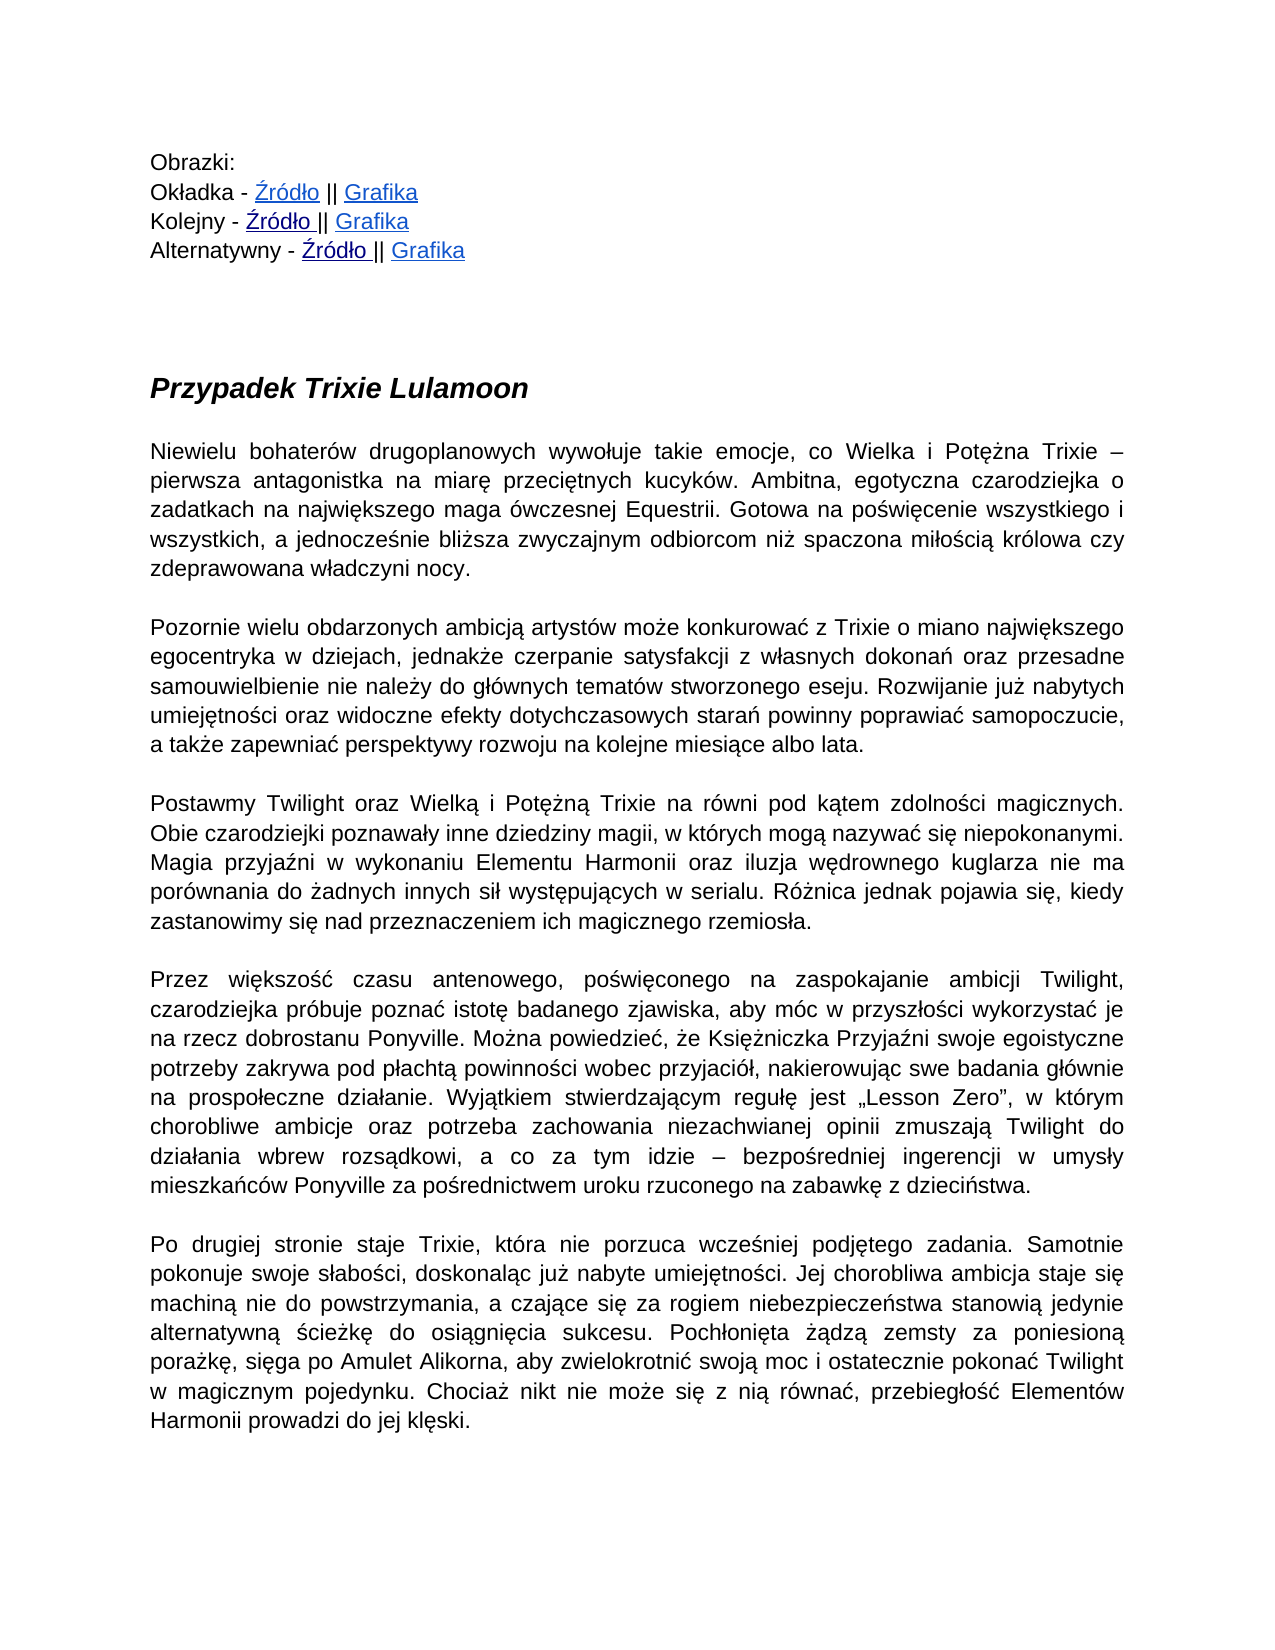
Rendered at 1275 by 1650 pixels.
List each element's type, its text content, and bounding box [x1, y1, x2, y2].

text Kolejny - Źródło || Grafika [150, 209, 1125, 234]
text Alternatywny - Źródło || Grafika [150, 238, 1125, 264]
text Postawmy Twilight oraz Wielką i Potężną Trixie na równi pod kątem zdolności magicznych. Obie czarodziejki poznawały inne dziedziny magii, w których mogą nazywać się niepokonanymi. Magia przyjaźni w wykonaniu Elementu Harmonii oraz iluzja wędrownego kuglarza nie ma porównania do żadnych innych sił występujących w serialu. Różnica jednak pojawia się, kiedy zastanowimy się nad przeznaczeniem ich magicznego rzemiosła. [150, 791, 1125, 934]
text Okładka - Źródło || Grafika [150, 179, 1125, 205]
text Niewielu bohaterów drugoplanowych wywołuje takie emocje, co Wielka i Potężna Trixie – pierwsza antagonistka na miarę przeciętnych kucyków. Ambitna, egotyczna czarodziejka o zadatkach na największego maga ówczesnej Equestrii. Gotowa na poświęcenie wszystkiego i wszystkich, a jednocześnie bliższa zwyczajnym odbiorcom niż spaczona miłością królowa czy zdeprawowana władczyni nocy. [150, 438, 1125, 582]
text Po drugiej stronie staje Trixie, która nie porzuca wcześniej podjętego zadania. Samotnie pokonuje swoje słabości, doskonaląc już nabyte umiejętności. Jej chorobliwa ambicja staje się machiną nie do powstrzymania, a czające się za rogiem niebezpieczeństwa stanowią jedynie alternatywną ścieżkę do osiągnięcia sukcesu. Pochłonięta żądzą zemsty za poniesioną porażkę, sięga po Amulet Alikorna, aby zwielokrotnić swoją moc i ostatecznie pokonać Twilight w magicznym pojedynku. Chociaż nikt nie może się z nią równać, przebiegłość Elementów Harmonii prowadzi do jej klęski. [150, 1232, 1125, 1433]
text Pozornie wielu obdarzonych ambicją artystów może konkurować z Trixie o miano największego egocentryka w dziejach, jednakże czerpanie satysfakcji z własnych dokonań oraz przesadne samouwielbienie nie należy do głównych tematów stworzonego eseju. Rozwijanie już nabytych umiejętności oraz widoczne efekty dotychczasowych starań powinny poprawiać samopoczucie, a także zapewniać perspektywy rozwoju na kolejne miesiące albo lata. [150, 615, 1125, 758]
text Przez większość czasu antenowego, poświęconego na zaspokajanie ambicji Twilight, czarodziejka próbuje poznać istotę badanego zjawiska, aby móc w przyszłości wykorzystać je na rzecz dobrostanu Ponyville. Można powiedzieć, że Księżniczka Przyjaźni swoje egoistyczne potrzeby zakrywa pod płachtą powinności wobec przyjaciół, nakierowując swe badania głównie na prospołeczne działanie. Wyjątkiem stwierdzającym regułę jest „Lesson Zero”, w którym chorobliwe ambicje oraz potrzeba zachowania niezachwianej opinii zmuszają Twilight do działania wbrew rozsądkowi, a co za tym idzie – bezpośredniej ingerencji w umysły mieszkańców Ponyville za pośrednictwem uroku rzuconego na zabawkę z dzieciństwa. [150, 967, 1125, 1198]
text Przypadek Trixie Lulamoon [150, 372, 1125, 404]
text Obrazki: [150, 150, 1125, 176]
